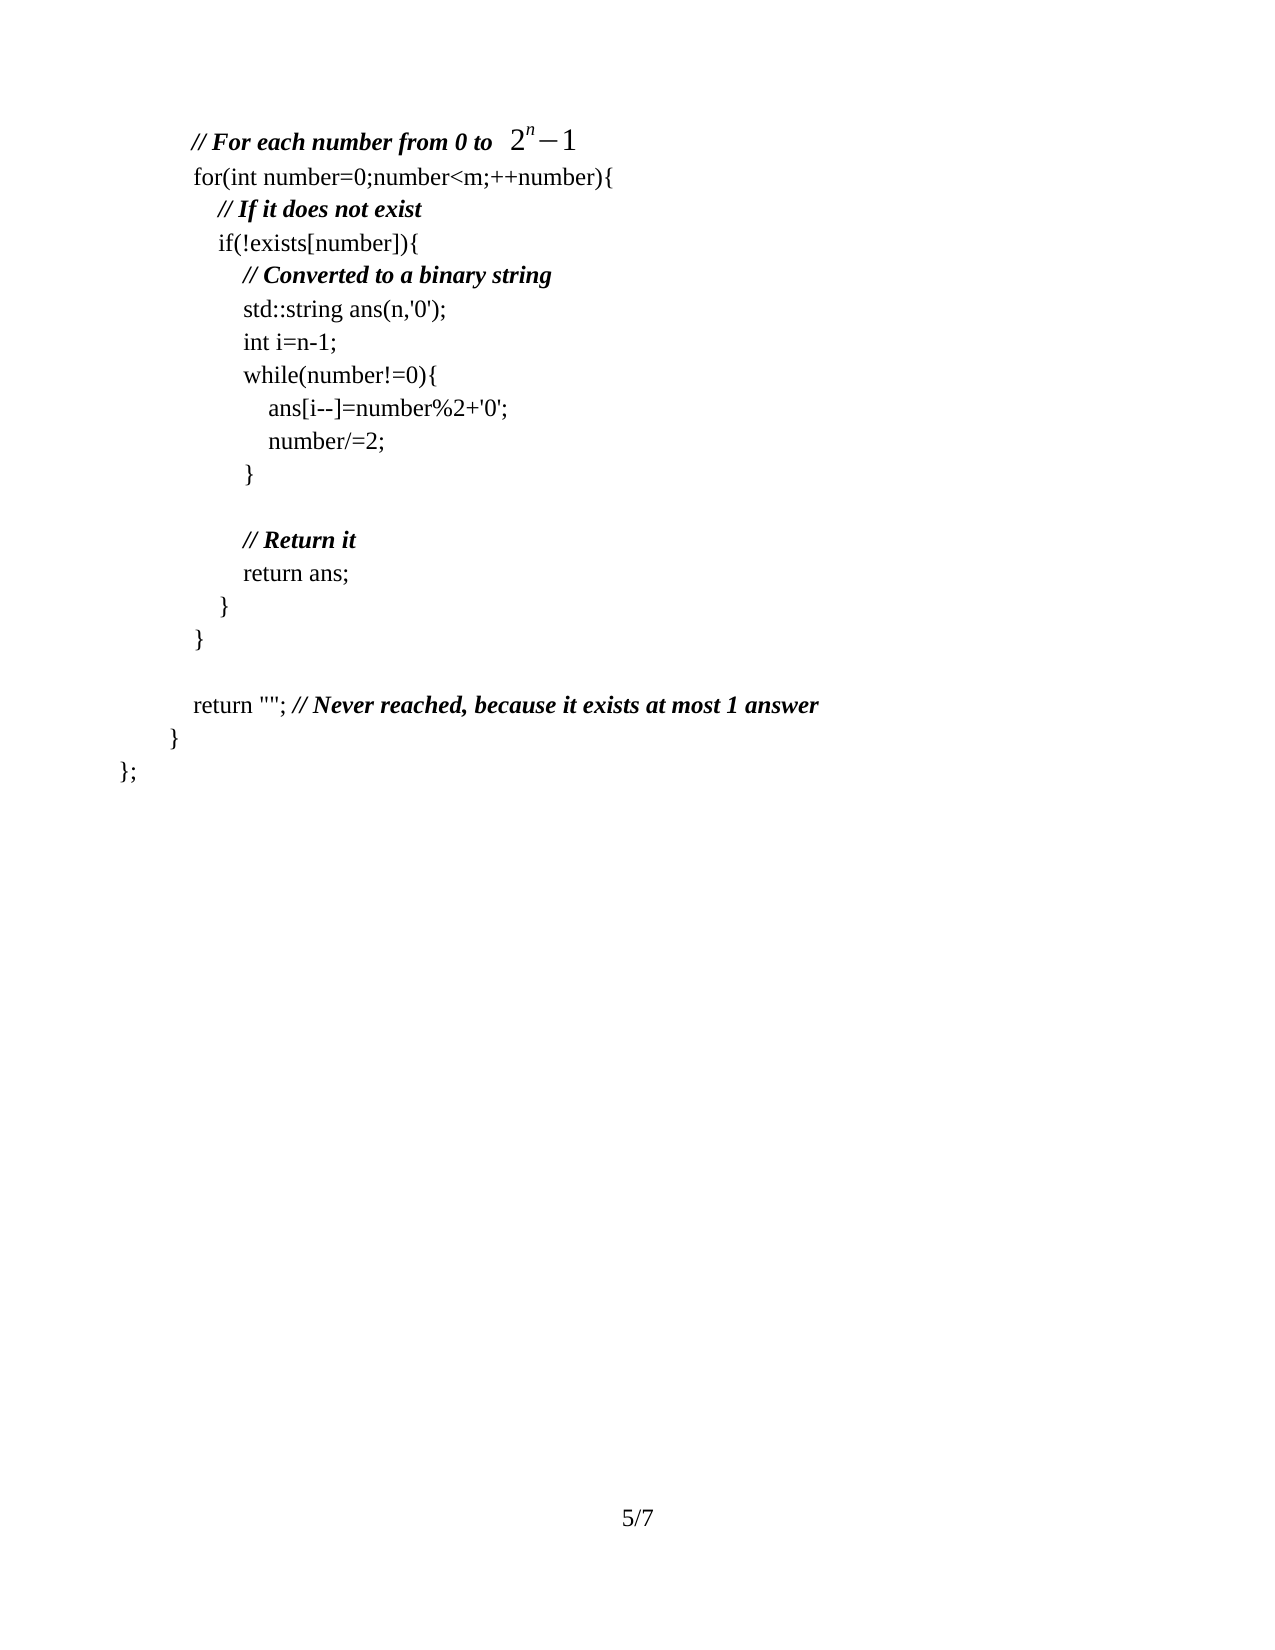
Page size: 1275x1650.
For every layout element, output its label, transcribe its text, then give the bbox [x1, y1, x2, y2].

text ans[i--]=number%2+'0'; [118, 393, 1157, 421]
text } [118, 591, 1157, 619]
text // Return it [118, 525, 1157, 553]
text // For each number from 0 to [118, 118, 1157, 157]
text // If it does not exist [118, 194, 1157, 223]
text return ""; // Never reached, because it exists at most 1 answer [118, 690, 1157, 719]
text int i=n-1; [118, 327, 1157, 355]
text // Converted to a binary string [118, 261, 1157, 289]
text }; [118, 756, 1157, 785]
text if(!exists[number]){ [118, 228, 1157, 256]
text number/=2; [118, 426, 1157, 454]
text return ans; [118, 558, 1157, 587]
text while(number!=0){ [118, 360, 1157, 388]
text } [118, 723, 1157, 752]
text } [118, 624, 1157, 653]
text std::string ans(n,'0'); [118, 294, 1157, 322]
text } [118, 459, 1157, 487]
text for(int number=0;number<m;++number){ [118, 162, 1157, 190]
